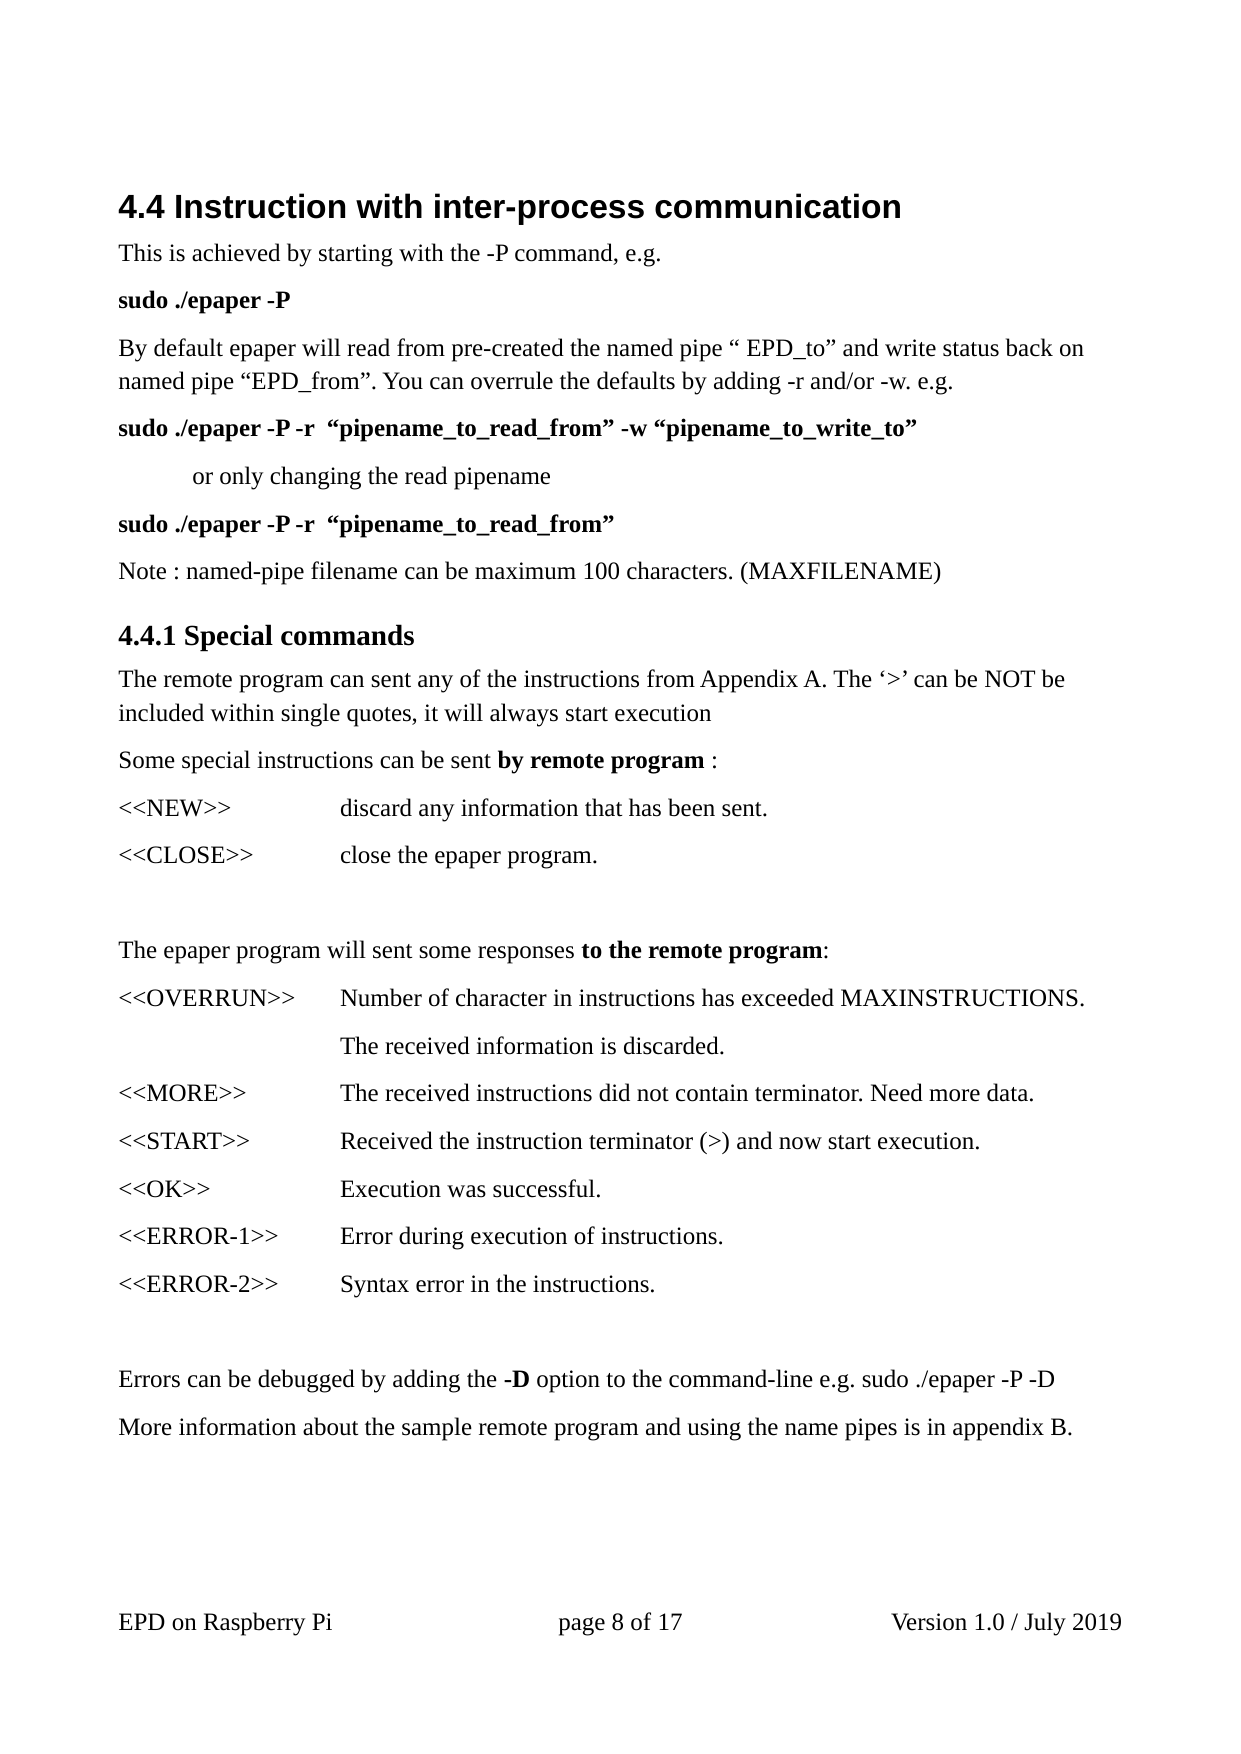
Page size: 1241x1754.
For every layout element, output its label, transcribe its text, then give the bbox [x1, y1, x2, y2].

subtitle 4.4.1 Special commands [118, 618, 1122, 652]
text <<NEW>> discard any information that has been sent. [118, 793, 1122, 822]
text <<CLOSE>> close the epaper program. [118, 840, 1122, 869]
text <<ERROR-1>> Error during execution of instructions. [118, 1221, 1122, 1250]
text The epaper program will sent some responses to the remote program: [118, 936, 1122, 964]
text sudo ./epaper -P [118, 285, 1122, 314]
text sudo ./epaper -P -r “pipename_to_read_from” [118, 509, 1122, 537]
text or only changing the read pipename [118, 461, 1122, 490]
text <<ERROR-2>> Syntax error in the instructions. [118, 1269, 1122, 1298]
text <<OK>> Execution was successful. [118, 1174, 1122, 1202]
text The received information is discarded. [118, 1031, 1122, 1059]
text <<MORE>> The received instructions did not contain terminator. Need more data. [118, 1078, 1122, 1107]
text The remote program can sent any of the instructions from Appendix A. The ‘>’ can be NOT be included within single quotes, it will always start execution [118, 664, 1122, 726]
text Some special instructions can be sent by remote program : [118, 745, 1122, 774]
text This is achieved by starting with the -P command, e.g. [118, 238, 1122, 266]
text By default epaper will read from pre-created the named pipe “ EPD_to” and write status back on named pipe “EPD_from”. You can overrule the defaults by adding -r and/or -w. e.g. [118, 333, 1122, 395]
subtitle 4.4 Instruction with inter-process communication [118, 187, 1122, 225]
text <<START>> Received the instruction terminator (>) and now start execution. [118, 1126, 1122, 1155]
text More information about the sample remote program and using the name pipes is in appendix B. [118, 1412, 1122, 1440]
text Note : named-pipe filename can be maximum 100 characters. (MAXFILENAME) [118, 556, 1122, 585]
text Errors can be debugged by adding the -D option to the command-line e.g. sudo ./epaper -P -D [118, 1364, 1122, 1393]
text sudo ./epaper -P -r “pipename_to_read_from” -w “pipename_to_write_to” [118, 413, 1122, 442]
text <<OVERRUN>> Number of character in instructions has exceeded MAXINSTRUCTIONS. [118, 983, 1122, 1012]
